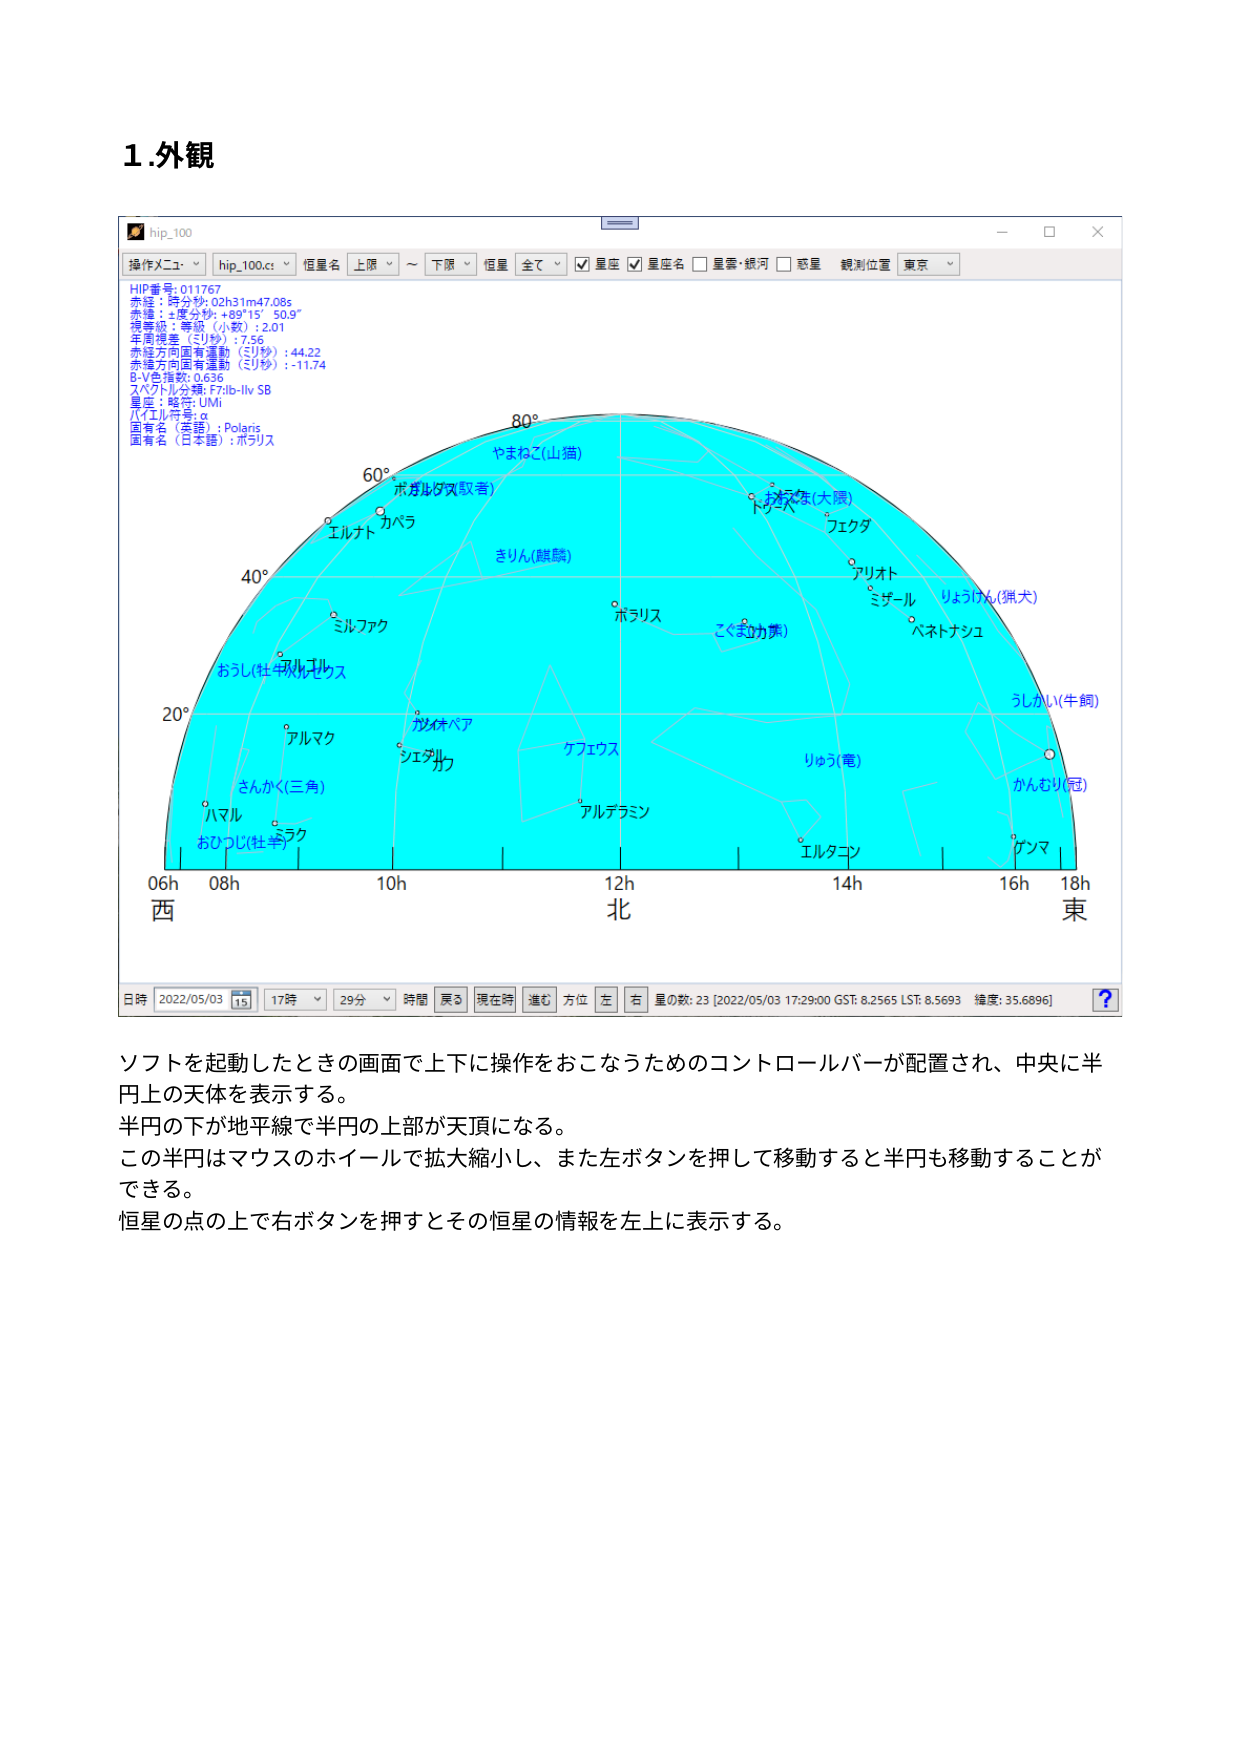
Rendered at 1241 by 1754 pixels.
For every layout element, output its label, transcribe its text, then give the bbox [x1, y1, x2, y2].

text 恒星の点の上で右ボタンを押すとその恒星の情報を左上に表示する。 [118, 1204, 1122, 1236]
subtitle １.外観 [118, 133, 1122, 175]
text ソフトを起動したときの画面で上下に操作をおこなうためのコントロールバーが配置され、中央に半円上の天体を表示する。 [118, 1046, 1122, 1109]
text この半円はマウスのホイールで拡大縮小し、また左ボタンを押して移動すると半円も移動することができる。 [118, 1141, 1122, 1204]
picture [118, 216, 1123, 1017]
text 半円の下が地平線で半円の上部が天頂になる。 [118, 1109, 1122, 1141]
